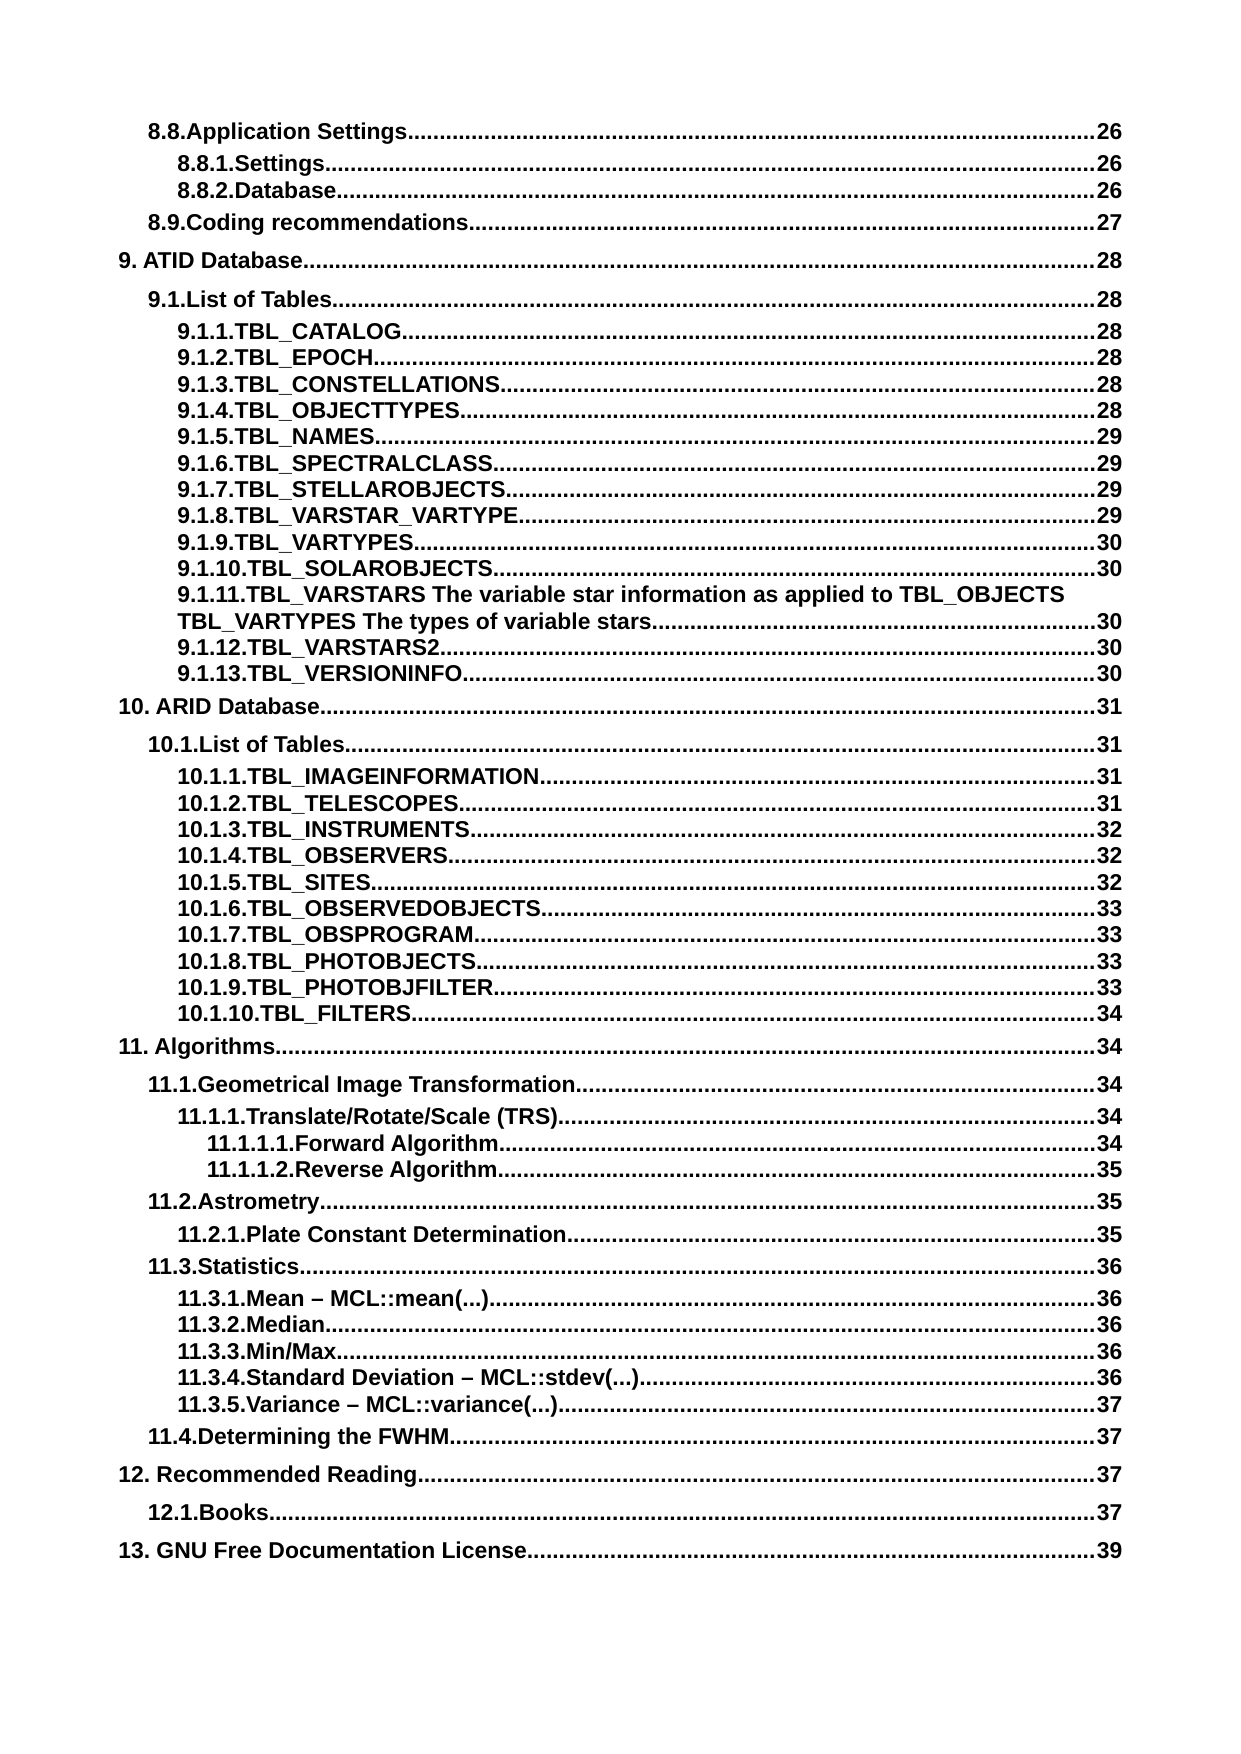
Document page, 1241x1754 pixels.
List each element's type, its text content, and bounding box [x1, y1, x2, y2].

text 9.1.7.TBL_STELLAROBJECTS 29 [177, 476, 1122, 502]
text 9.1.9.TBL_VARTYPES 30 [177, 529, 1122, 555]
text 9.1.12.TBL_VARSTARS2 30 [177, 634, 1122, 660]
text 10.1.6.TBL_OBSERVEDOBJECTS 33 [177, 895, 1122, 921]
subtitle 8.9.Coding recommendations 27 [118, 209, 1122, 235]
subtitle 11.3.Statistics 36 [118, 1253, 1122, 1279]
text 11.1.1.2.Reverse Algorithm 35 [207, 1156, 1122, 1182]
text 10.1.1.TBL_IMAGEINFORMATION 31 [177, 763, 1122, 789]
text 11.2.1.Plate Constant Determination 35 [177, 1221, 1122, 1247]
text 10.1.5.TBL_SITES 32 [177, 869, 1122, 895]
text 11.1.1.1.Forward Algorithm 34 [207, 1129, 1122, 1156]
text 10.1.2.TBL_TELESCOPES 31 [177, 789, 1122, 816]
text 8.8.2.Database 26 [177, 177, 1122, 203]
text 11.3.3.Min/Max 36 [177, 1338, 1122, 1364]
text 10.1.3.TBL_INSTRUMENTS 32 [177, 816, 1122, 842]
subtitle 10. ARID Database 31 [118, 693, 1122, 719]
text 9.1.11.TBL_VARSTARS The variable star information as applied to TBL_OBJECTS TBL_VARTYPES The types of variable stars. 30 [177, 581, 1122, 634]
text 10.1.9.TBL_PHOTOBJFILTER 33 [177, 974, 1122, 1000]
subtitle 8.8.Application Settings 26 [118, 118, 1122, 144]
text 10.1.7.TBL_OBSPROGRAM 33 [177, 921, 1122, 948]
text 11.3.1.Mean – MCL::mean(...) 36 [177, 1285, 1122, 1311]
text 9.1.1.TBL_CATALOG 28 [177, 318, 1122, 344]
subtitle 11.2.Astrometry 35 [118, 1188, 1122, 1214]
text 8.8.1.Settings 26 [177, 150, 1122, 177]
text 9.1.8.TBL_VARSTAR_VARTYPE 29 [177, 502, 1122, 529]
subtitle 12. Recommended Reading 37 [118, 1461, 1122, 1487]
text 9.1.3.TBL_CONSTELLATIONS 28 [177, 371, 1122, 397]
subtitle 11. Algorithms 34 [118, 1033, 1122, 1059]
text 10.1.8.TBL_PHOTOBJECTS 33 [177, 948, 1122, 974]
subtitle 9. ATID Database 28 [118, 247, 1122, 274]
subtitle 13. GNU Free Documentation License 39 [118, 1537, 1122, 1564]
text 11.1.1.Translate/Rotate/Scale (TRS) 34 [177, 1103, 1122, 1129]
text 9.1.6.TBL_SPECTRALCLASS 29 [177, 449, 1122, 476]
subtitle 11.1.Geometrical Image Transformation 34 [118, 1071, 1122, 1097]
text 11.3.4.Standard Deviation – MCL::stdev(...) 36 [177, 1364, 1122, 1391]
text 9.1.10.TBL_SOLAROBJECTS 30 [177, 555, 1122, 581]
text 11.3.5.Variance – MCL::variance(...) 37 [177, 1391, 1122, 1417]
subtitle 9.1.List of Tables 28 [118, 286, 1122, 312]
subtitle 11.4.Determining the FWHM 37 [118, 1423, 1122, 1449]
subtitle 10.1.List of Tables 31 [118, 731, 1122, 757]
text 10.1.10.TBL_FILTERS 34 [177, 1000, 1122, 1027]
subtitle 12.1.Books 37 [118, 1499, 1122, 1526]
text 10.1.4.TBL_OBSERVERS 32 [177, 842, 1122, 869]
text 9.1.4.TBL_OBJECTTYPES 28 [177, 397, 1122, 423]
text 9.1.13.TBL_VERSIONINFO 30 [177, 660, 1122, 687]
text 11.3.2.Median 36 [177, 1311, 1122, 1338]
text 9.1.2.TBL_EPOCH 28 [177, 344, 1122, 371]
text 9.1.5.TBL_NAMES 29 [177, 423, 1122, 449]
